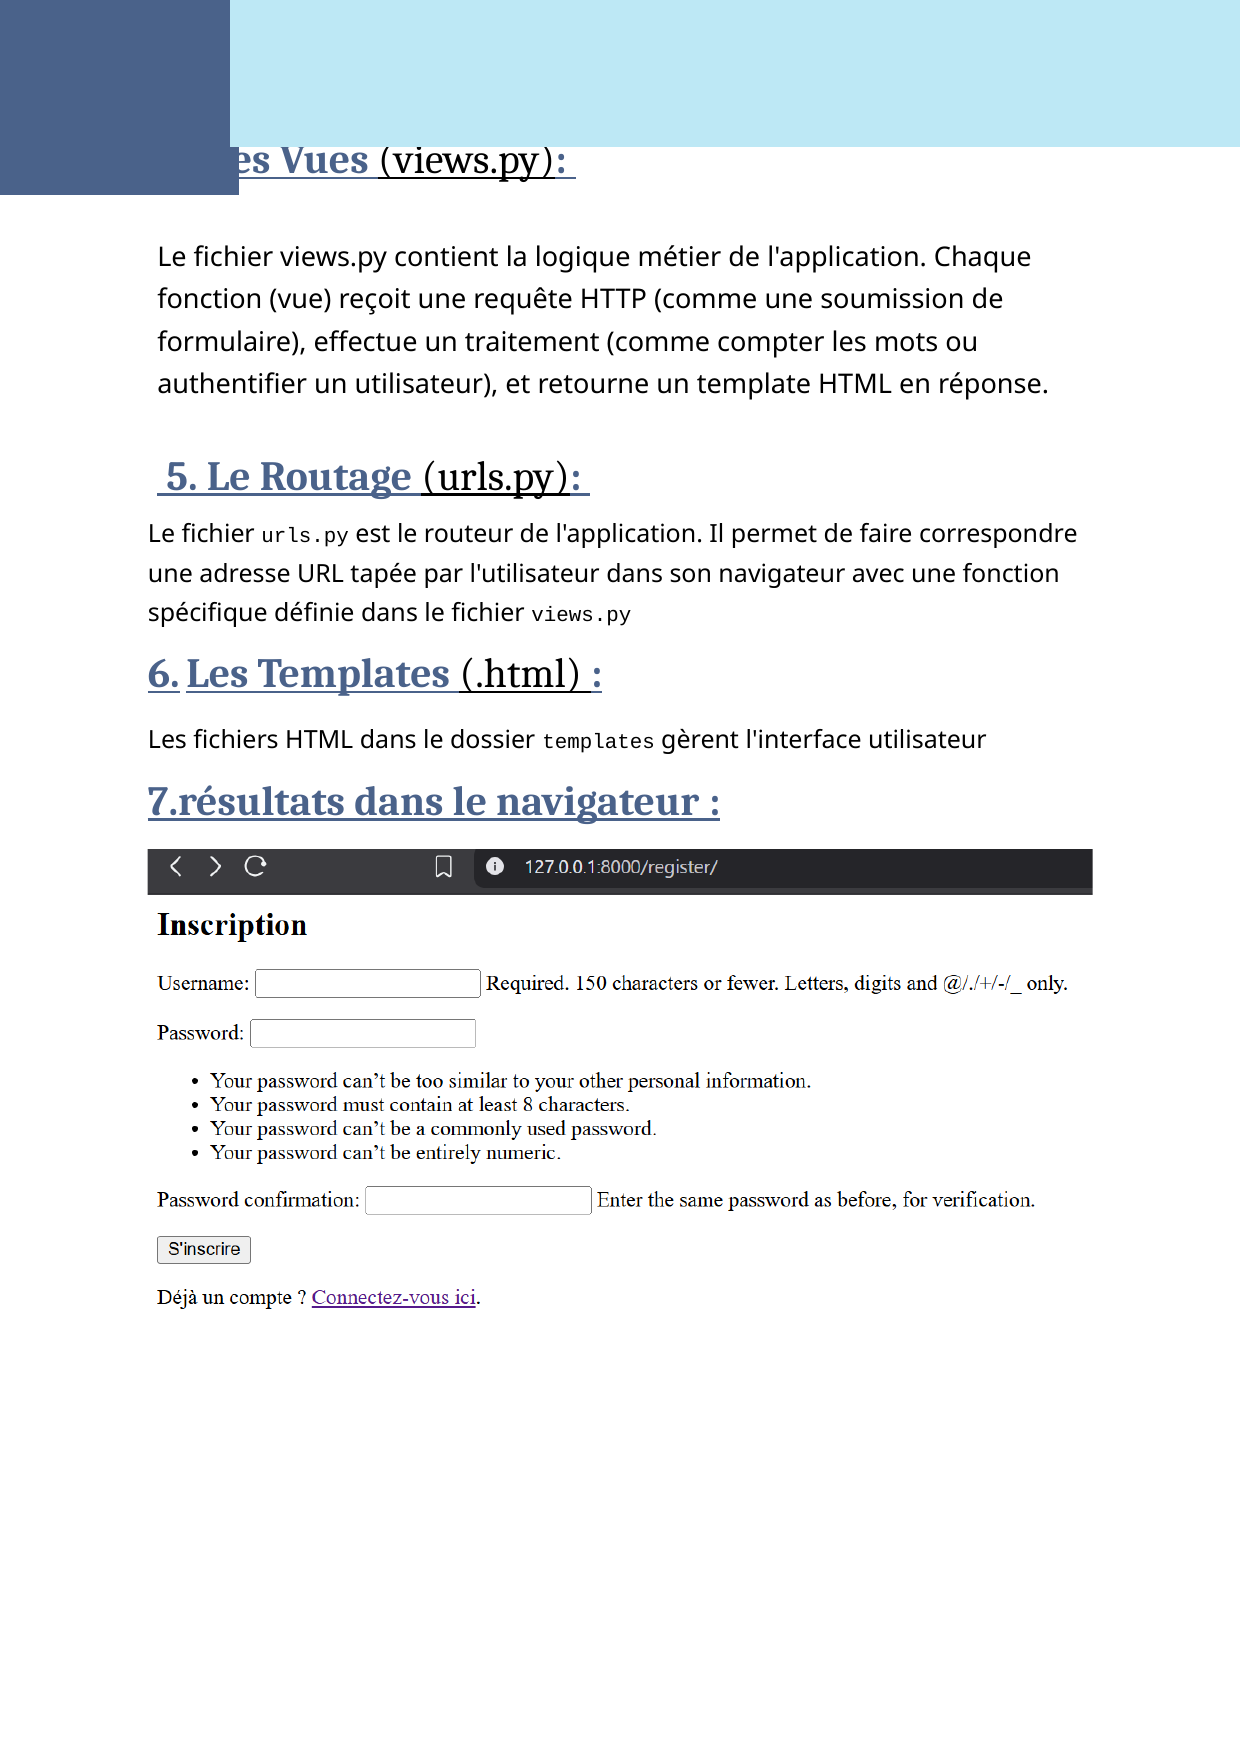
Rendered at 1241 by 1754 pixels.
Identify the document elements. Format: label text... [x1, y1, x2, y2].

text 7.résultats dans le navigateur : [148, 778, 1093, 826]
subtitle 4. Les Vues (views.py): [239, 147, 387, 177]
subtitle Le fichier views.py contient la logique métier de l'application. Chaque fonction (vue) reçoit une requête HTTP (comme une soumission de formulaire), effectue un traitement (comme compter les mots ou authentifier un utilisateur), et retourne un template HTML en réponse. [157, 237, 1093, 401]
text 6. Les Templates (.html) : [148, 650, 1093, 698]
subtitle 5. Le Routage (urls.py): [157, 453, 1093, 501]
subtitle 4. Les Vues (views.py): [385, 147, 548, 177]
text Le fichier urls.py est le routeur de l'application. Il permet de faire correspondre une adresse URL tapée par l'utilisateur dans son navigateur avec une fonction spécifique définie dans le fichier views.py [148, 516, 1093, 628]
subtitle 4. Les Vues (views.py): [239, 147, 1093, 184]
text Les fichiers HTML dans le dossier templates gèrent l'interface utilisateur [148, 722, 1093, 756]
